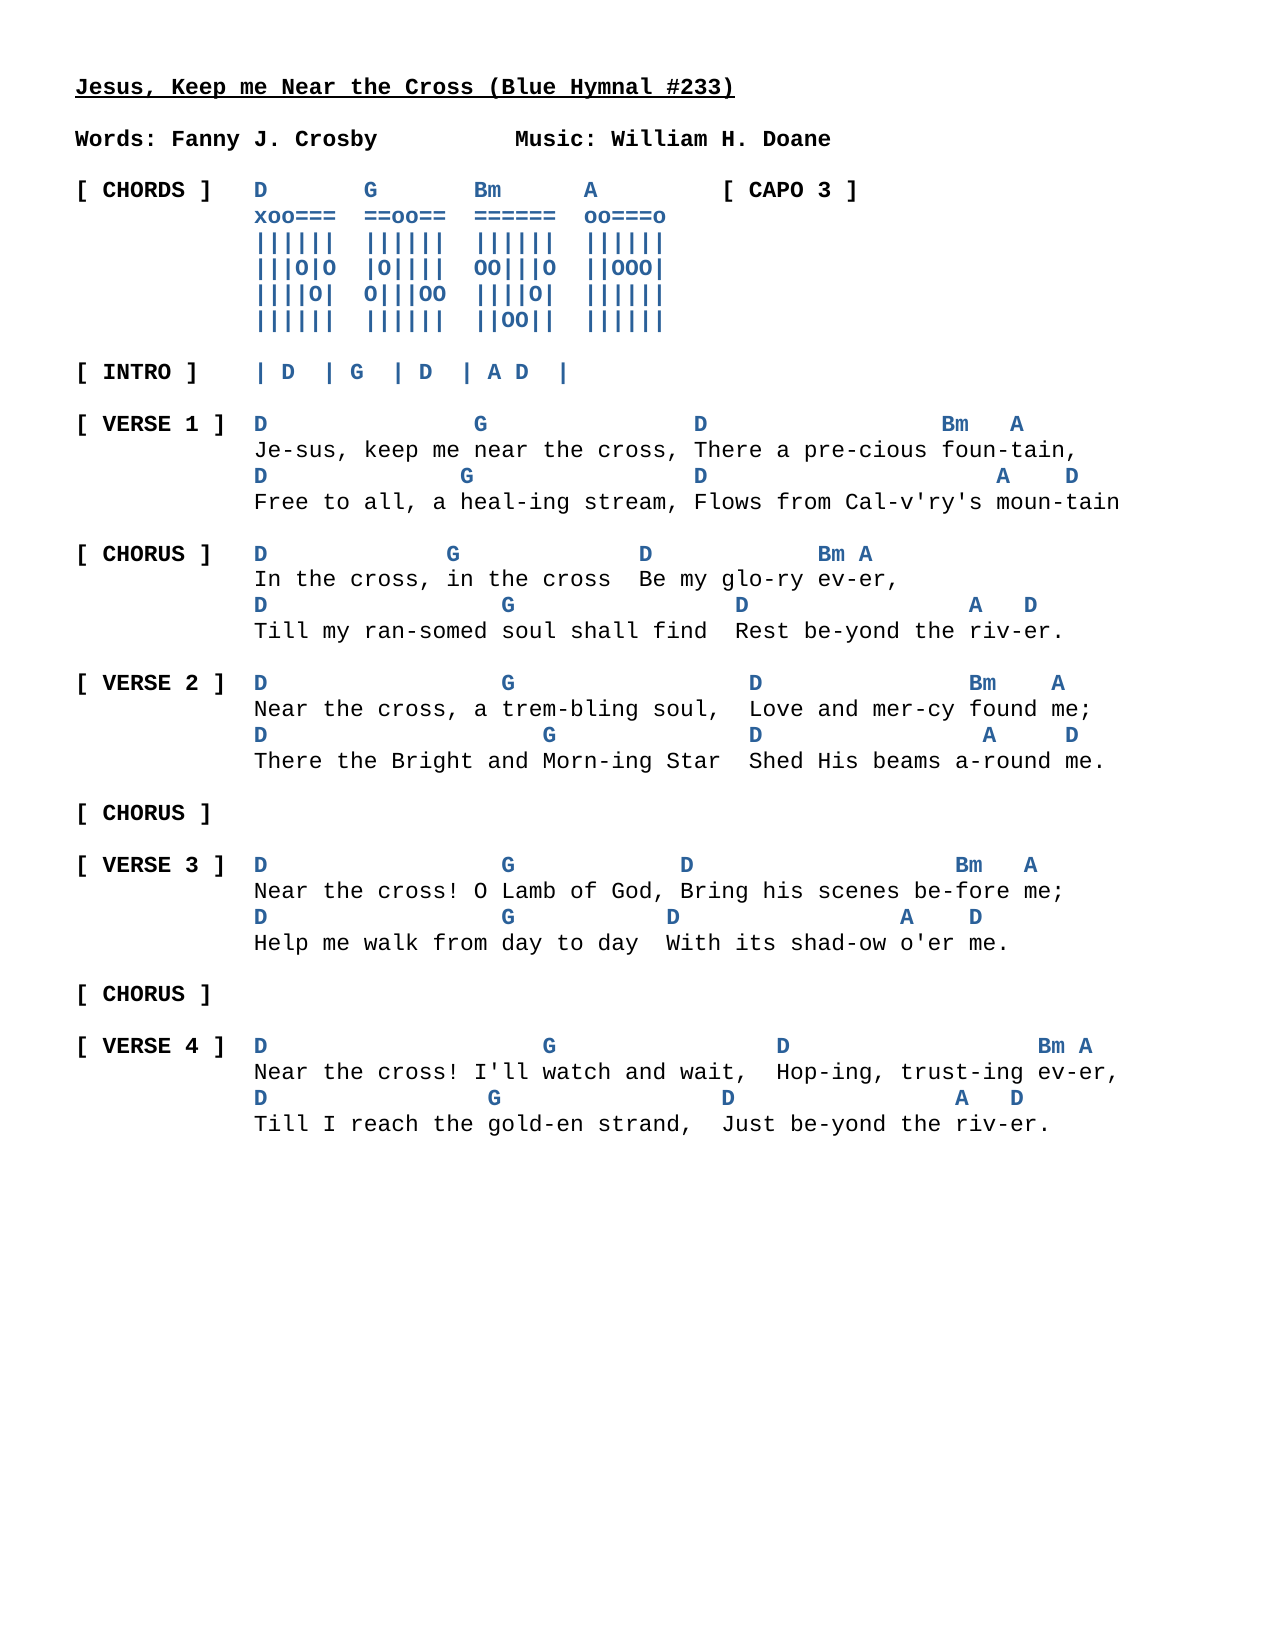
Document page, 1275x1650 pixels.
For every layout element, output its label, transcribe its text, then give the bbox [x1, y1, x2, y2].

text D G D A D [75, 1087, 1200, 1112]
text [ VERSE 1 ] D G D Bm A [75, 412, 1200, 438]
text ||||O| O|||OO ||||O| |||||| [75, 282, 1200, 308]
text Near the cross! I'll watch and wait, Hop-ing, trust-ing ev-er, [75, 1061, 1200, 1087]
text Near the cross, a trem-bling soul, Love and mer-cy found me; [75, 697, 1200, 723]
text xoo=== ==oo== ====== oo===o [75, 205, 1200, 231]
text There the Bright and Morn-ing Star Shed His beams a-round me. [75, 749, 1200, 775]
text D G D A D [75, 905, 1200, 931]
text |||O|O |O|||| OO|||O ||OOO| [75, 257, 1200, 282]
text Jesus, Keep me Near the Cross (Blue Hymnal #233) [75, 75, 1200, 101]
text Words: Fanny J. Crosby Music: William H. Doane [75, 127, 1200, 153]
text [ VERSE 4 ] D G D Bm A [75, 1035, 1200, 1061]
text Free to all, a heal-ing stream, Flows from Cal-v'ry's moun-tain [75, 490, 1200, 516]
text Till my ran-somed soul shall find Rest be-yond the riv-er. [75, 620, 1200, 646]
text |||||| |||||| ||OO|| |||||| [75, 308, 1200, 334]
text D G D A D [75, 594, 1200, 620]
text |||||| |||||| |||||| |||||| [75, 231, 1200, 257]
text [ VERSE 2 ] D G D Bm A [75, 672, 1200, 697]
text D G D A D [75, 464, 1200, 490]
text [ CHORUS ] [75, 801, 1200, 827]
text [ INTRO ] | D | G | D | A D | [75, 360, 1200, 386]
text [ CHORDS ] D G Bm A [ CAPO 3 ] [75, 179, 1200, 205]
text Near the cross! O Lamb of God, Bring his scenes be-fore me; [75, 879, 1200, 905]
text [ CHORUS ] [75, 983, 1200, 1009]
text Help me walk from day to day With its shad-ow o'er me. [75, 931, 1200, 957]
text Je-sus, keep me near the cross, There a pre-cious foun-tain, [75, 438, 1200, 464]
text Till I reach the gold-en strand, Just be-yond the riv-er. [75, 1112, 1200, 1138]
text [ VERSE 3 ] D G D Bm A [75, 853, 1200, 879]
text D G D A D [75, 723, 1200, 749]
text [ CHORUS ] D G D Bm A [75, 542, 1200, 568]
text In the cross, in the cross Be my glo-ry ev-er, [75, 568, 1200, 594]
